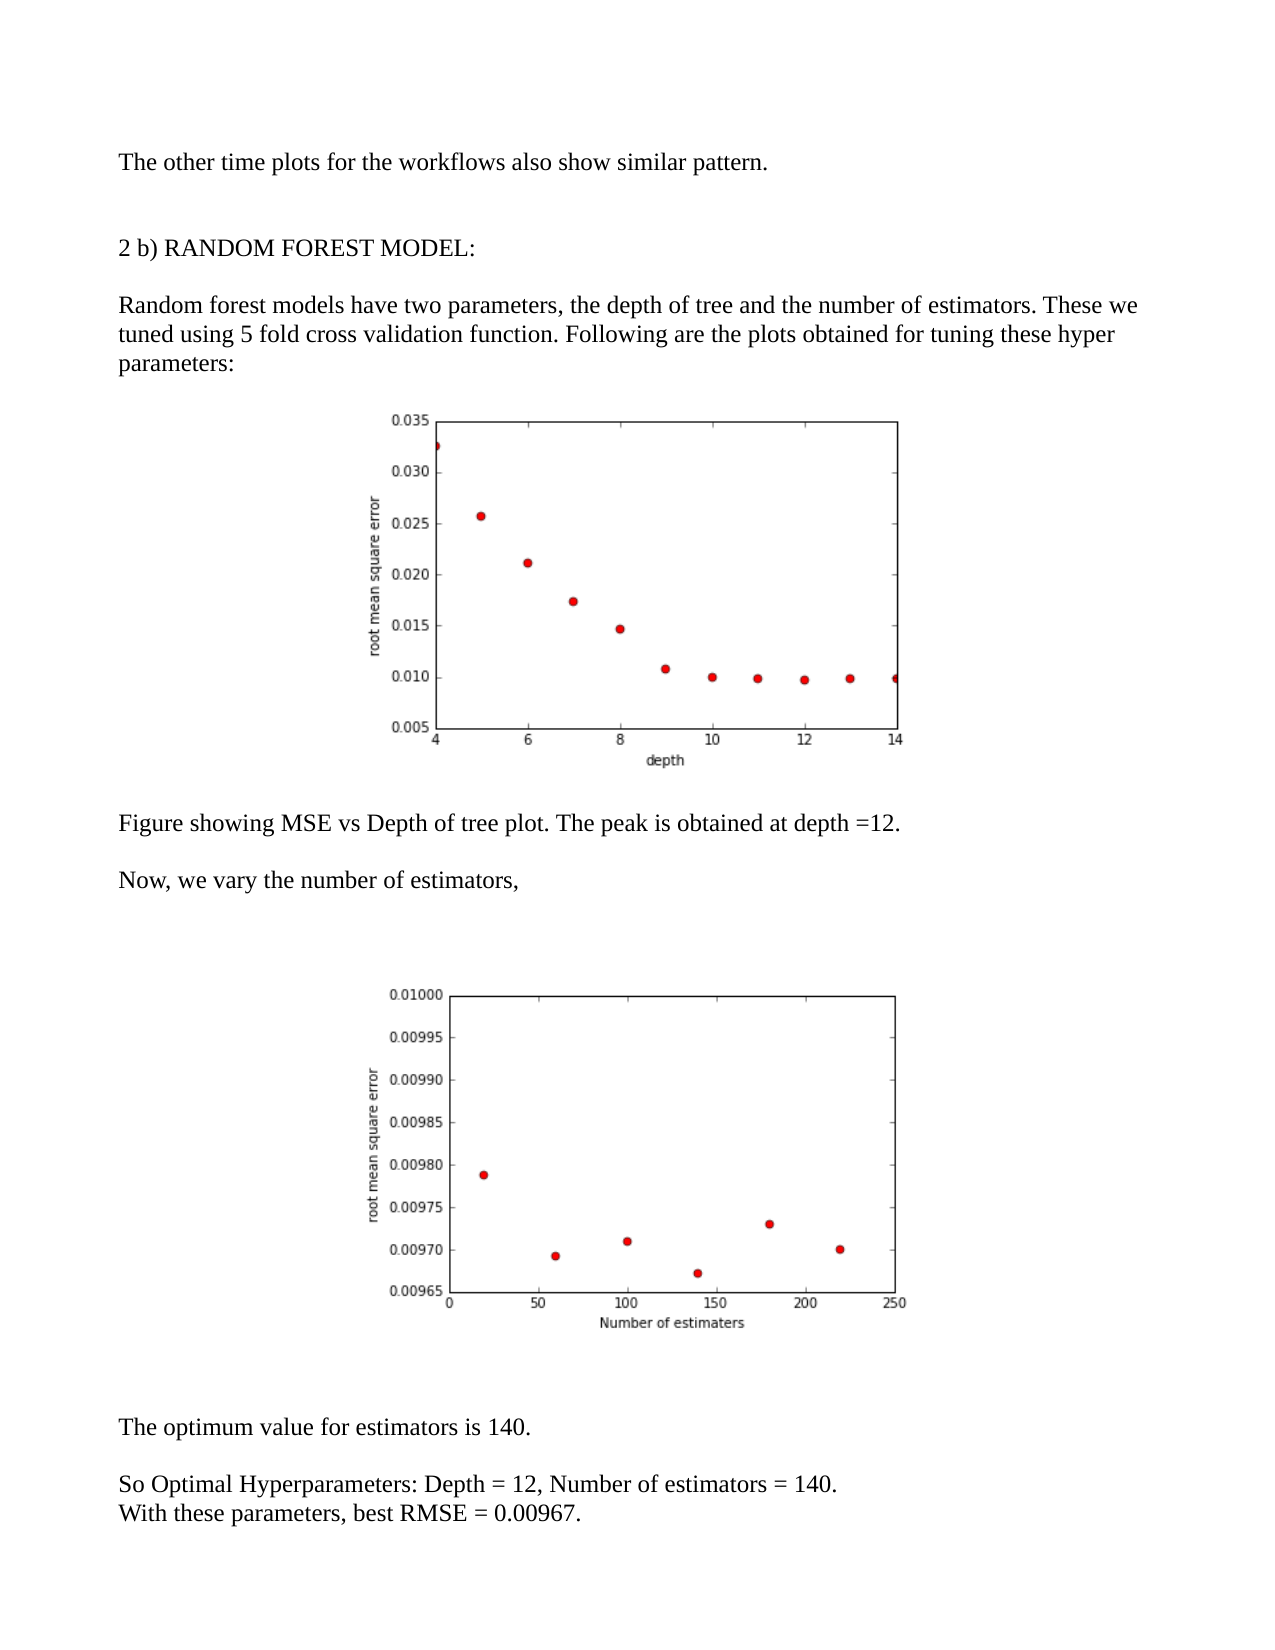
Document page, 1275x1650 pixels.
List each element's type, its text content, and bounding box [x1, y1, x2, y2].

text The other time plots for the workflows also show similar pattern. [118, 147, 1157, 176]
text The optimum value for estimators is 140. [118, 1412, 1157, 1441]
text 2 b) RANDOM FOREST MODEL: [118, 233, 1157, 262]
text With these parameters, best RMSE = 0.00967. [118, 1498, 1157, 1527]
picture [360, 980, 916, 1340]
picture [361, 405, 915, 778]
text Random forest models have two parameters, the depth of tree and the number of estimators. These we tuned using 5 fold cross validation function. Following are the plots obtained for tuning these hyper parameters: [118, 291, 1157, 377]
text Now, we vary the number of estimators, [118, 866, 1157, 894]
text Figure showing MSE vs Depth of tree plot. The peak is obtained at depth =12. [118, 808, 1157, 837]
text So Optimal Hyperparameters: Depth = 12, Number of estimators = 140. [118, 1469, 1157, 1498]
